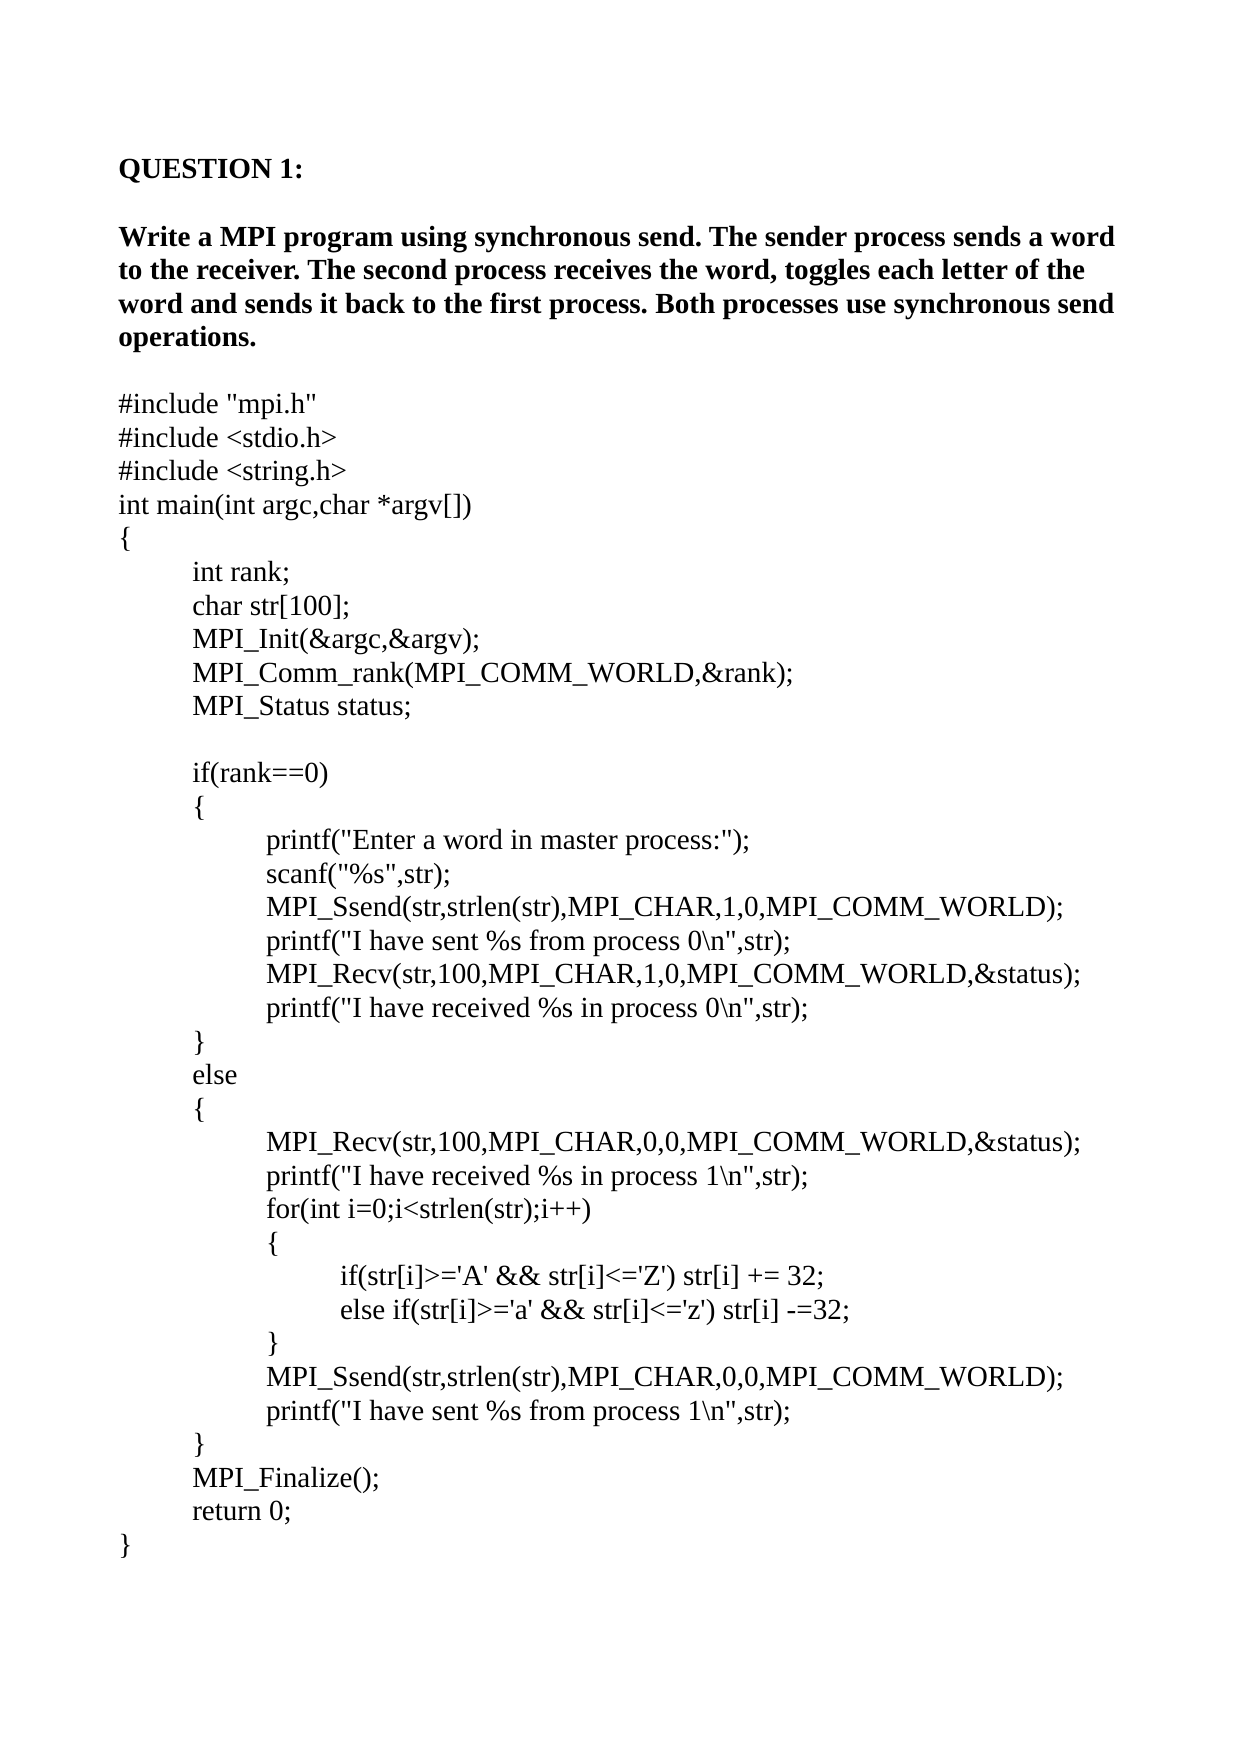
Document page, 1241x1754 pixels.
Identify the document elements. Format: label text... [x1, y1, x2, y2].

text } [118, 1024, 1122, 1057]
text printf("I have sent %s from process 1\n",str); [118, 1393, 1122, 1426]
text MPI_Init(&argc,&argv); [118, 621, 1122, 655]
text #include "mpi.h" [118, 386, 1122, 420]
text } [118, 1527, 1122, 1560]
text MPI_Recv(str,100,MPI_CHAR,1,0,MPI_COMM_WORLD,&status); [118, 957, 1122, 990]
text MPI_Finalize(); [118, 1460, 1122, 1493]
text MPI_Ssend(str,strlen(str),MPI_CHAR,0,0,MPI_COMM_WORLD); [118, 1359, 1122, 1393]
text #include <string.h> [118, 453, 1122, 487]
text char str[100]; [118, 588, 1122, 621]
text if(str[i]>='A' && str[i]<='Z') str[i] += 32; [118, 1258, 1122, 1292]
text } [118, 1326, 1122, 1359]
text printf("Enter a word in master process:"); [118, 822, 1122, 856]
text MPI_Comm_rank(MPI_COMM_WORLD,&rank); [118, 655, 1122, 688]
text if(rank==0) [118, 755, 1122, 789]
text int main(int argc,char *argv[]) [118, 487, 1122, 521]
text { [118, 521, 1122, 554]
text Write a MPI program using synchronous send. The sender process sends a word to the receiver. The second process receives the word, toggles each letter of the word and sends it back to the first process. Both processes use synchronous send operations. [118, 219, 1122, 353]
text printf("I have received %s in process 1\n",str); [118, 1158, 1122, 1191]
text { [118, 1225, 1122, 1258]
text int rank; [118, 554, 1122, 588]
text return 0; [118, 1493, 1122, 1527]
text scanf("%s",str); [118, 856, 1122, 889]
text { [118, 789, 1122, 822]
text MPI_Status status; [118, 688, 1122, 722]
text else [118, 1057, 1122, 1091]
text #include <stdio.h> [118, 420, 1122, 453]
text printf("I have received %s in process 0\n",str); [118, 990, 1122, 1024]
text MPI_Ssend(str,strlen(str),MPI_CHAR,1,0,MPI_COMM_WORLD); [118, 889, 1122, 923]
text } [118, 1426, 1122, 1460]
text { [118, 1091, 1122, 1124]
text for(int i=0;i<strlen(str);i++) [118, 1191, 1122, 1225]
text QUESTION 1: [118, 152, 1122, 185]
text printf("I have sent %s from process 0\n",str); [118, 923, 1122, 957]
text MPI_Recv(str,100,MPI_CHAR,0,0,MPI_COMM_WORLD,&status); [118, 1124, 1122, 1158]
text else if(str[i]>='a' && str[i]<='z') str[i] -=32; [118, 1292, 1122, 1326]
